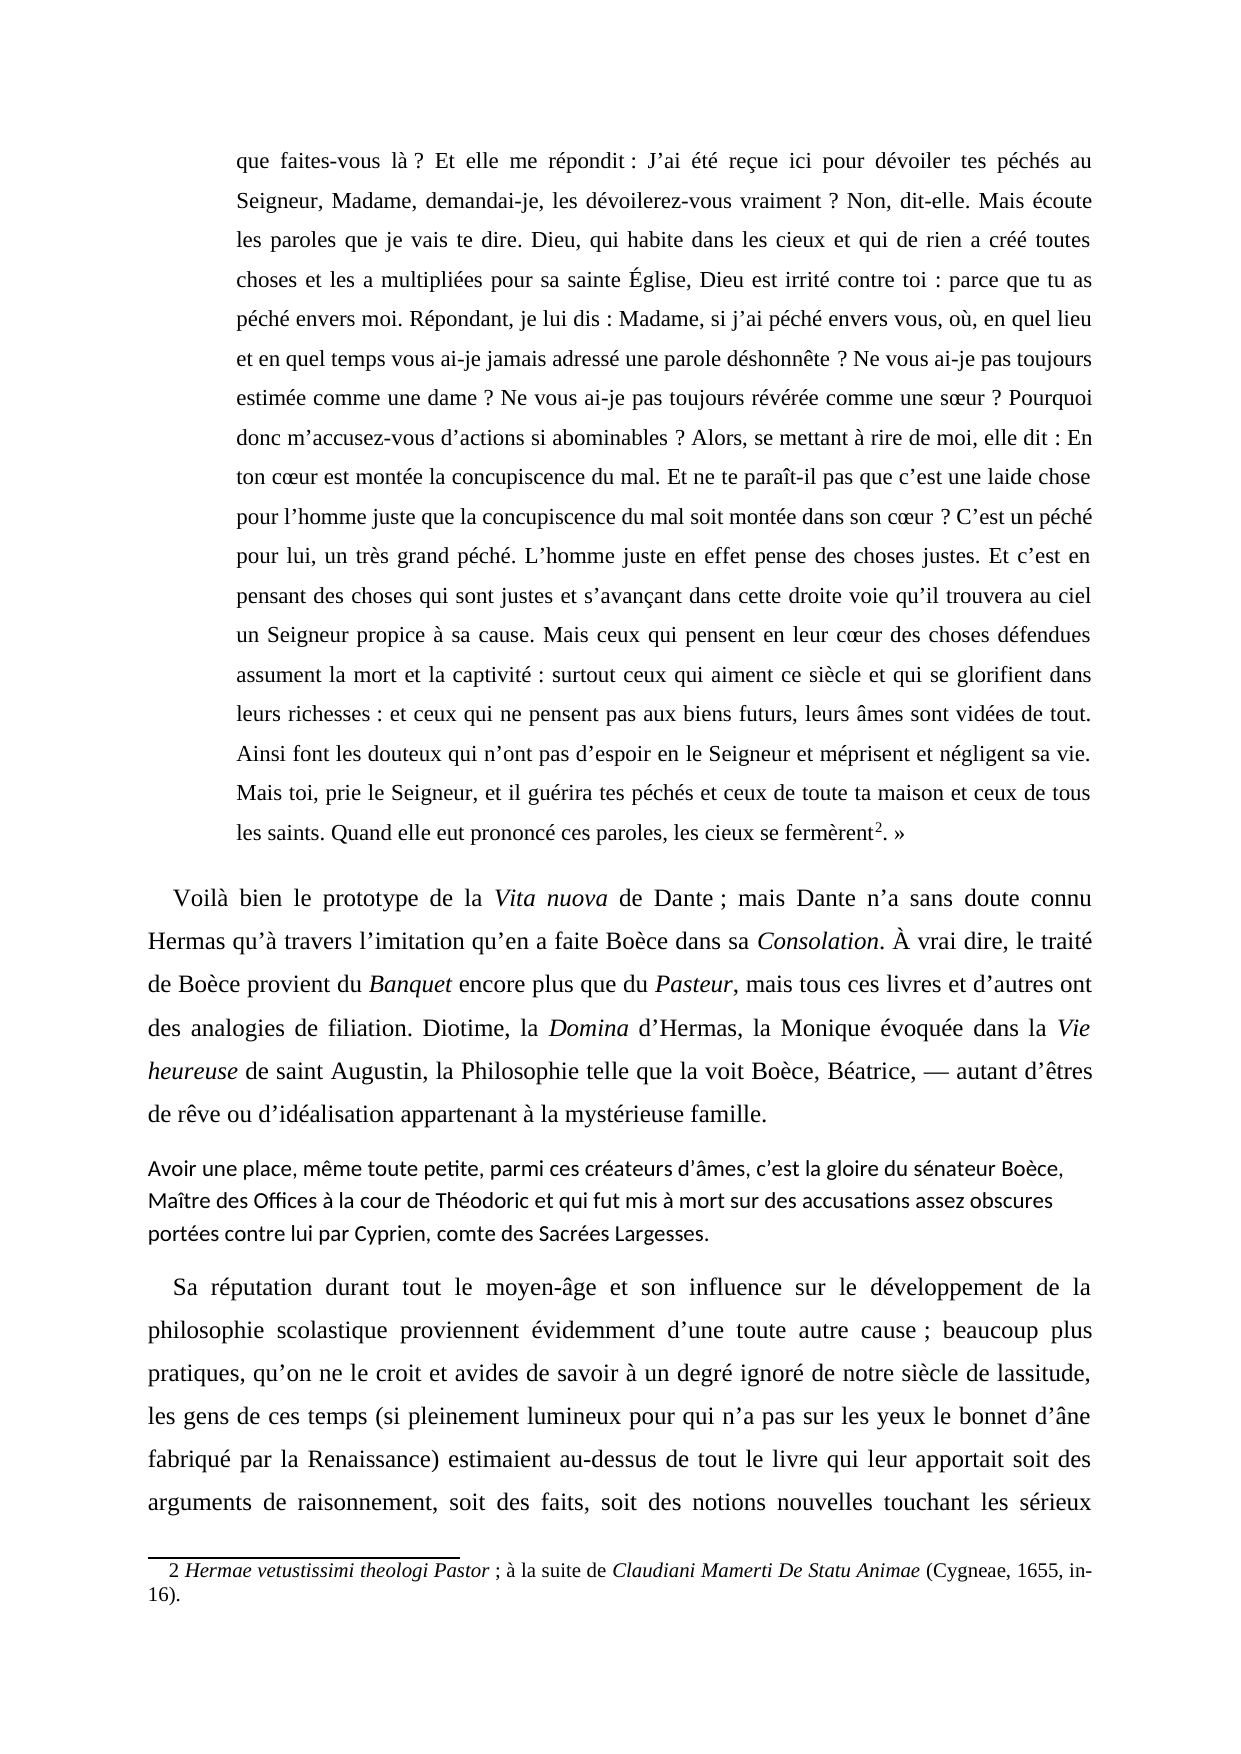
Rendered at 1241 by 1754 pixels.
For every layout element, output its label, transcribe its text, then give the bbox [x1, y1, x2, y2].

text que faites-vous là ? Et elle me répondit : J’ai été reçue ici pour dévoiler tes péchés au Seigneur, Madame, demandai-je, les dévoilerez-vous vraiment ? Non, dit-elle. Mais écoute les paroles que je vais te dire. Dieu, qui habite dans les cieux et qui de rien a créé toutes choses et les a multipliées pour sa sainte Église, Dieu est irrité contre toi : parce que tu as péché envers moi. Répondant, je lui dis : Madame, si j’ai péché envers vous, où, en quel lieu et en quel temps vous ai-je jamais adressé une parole déshonnête ? Ne vous ai-je pas toujours estimée comme une dame ? Ne vous ai-je pas toujours révérée comme une sœur ? Pourquoi donc m’accusez-vous d’actions si abominables ? Alors, se mettant à rire de moi, elle dit : En ton cœur est montée la concupiscence du mal. Et ne te paraît-il pas que c’est une laide chose pour l’homme juste que la concupiscence du mal soit montée dans son cœur ? C’est un péché pour lui, un très grand péché. L’homme juste en effet pense des choses justes. Et c’est en pensant des choses qui sont justes et s’avançant dans cette droite voie qu’il trouvera au ciel un Seigneur propice à sa cause. Mais ceux qui pensent en leur cœur des choses défendues assument la mort et la captivité : surtout ceux qui aiment ce siècle et qui se glorifient dans leurs richesses : et ceux qui ne pensent pas aux biens futurs, leurs âmes sont vidées de tout. Ainsi font les douteux qui n’ont pas d’espoir en le Seigneur et méprisent et négligent sa vie. Mais toi, prie le Seigneur, et il guérira tes péchés et ceux de toute ta maison et ceux de tous les saints. Quand elle eut prononcé ces paroles, les cieux se fermèrent. » [236, 148, 1093, 845]
text Voilà bien le prototype de la Vita nuova de Dante ; mais Dante n’a sans doute connu Hermas qu’à travers l’imitation qu’en a faite Boèce dans sa Consolation. À vrai dire, le traité de Boèce provient du Banquet encore plus que du Pasteur, mais tous ces livres et d’autres ont des analogies de filiation. Diotime, la Domina d’Hermas, la Monique évoquée dans la Vie heureuse de saint Augustin, la Philosophie telle que la voit Boèce, Béatrice, — autant d’êtres de rêve ou d’idéalisation appartenant à la mystérieuse famille. [148, 883, 1093, 1128]
text Hermae vetustissimi theologi Pastor ; à la suite de Claudiani Mamerti De Statu Animae (Cygneae, 1655, in-16). [148, 1558, 1093, 1606]
text Avoir une place, même toute petite, parmi ces créateurs d’âmes, c’est la gloire du sénateur Boèce, Maître des Offices à la cour de Théodoric et qui fut mis à mort sur des accusations assez obscures portées contre lui par Cyprien, comte des Sacrées Largesses. [148, 1154, 1093, 1247]
text Sa réputation durant tout le moyen-âge et son influence sur le développement de la philosophie scolastique proviennent évidemment d’une toute autre cause ; beaucoup plus pratiques, qu’on ne le croit et avides de savoir à un degré ignoré de notre siècle de lassitude, les gens de ces temps (si pleinement lumineux pour qui n’a pas sur les yeux le bonnet d’âne fabriqué par la Renaissance) estimaient au-dessus de tout le livre qui leur apportait soit des arguments de raisonnement, soit des faits, soit des notions nouvelles touchant les sérieux [148, 1272, 1093, 1516]
